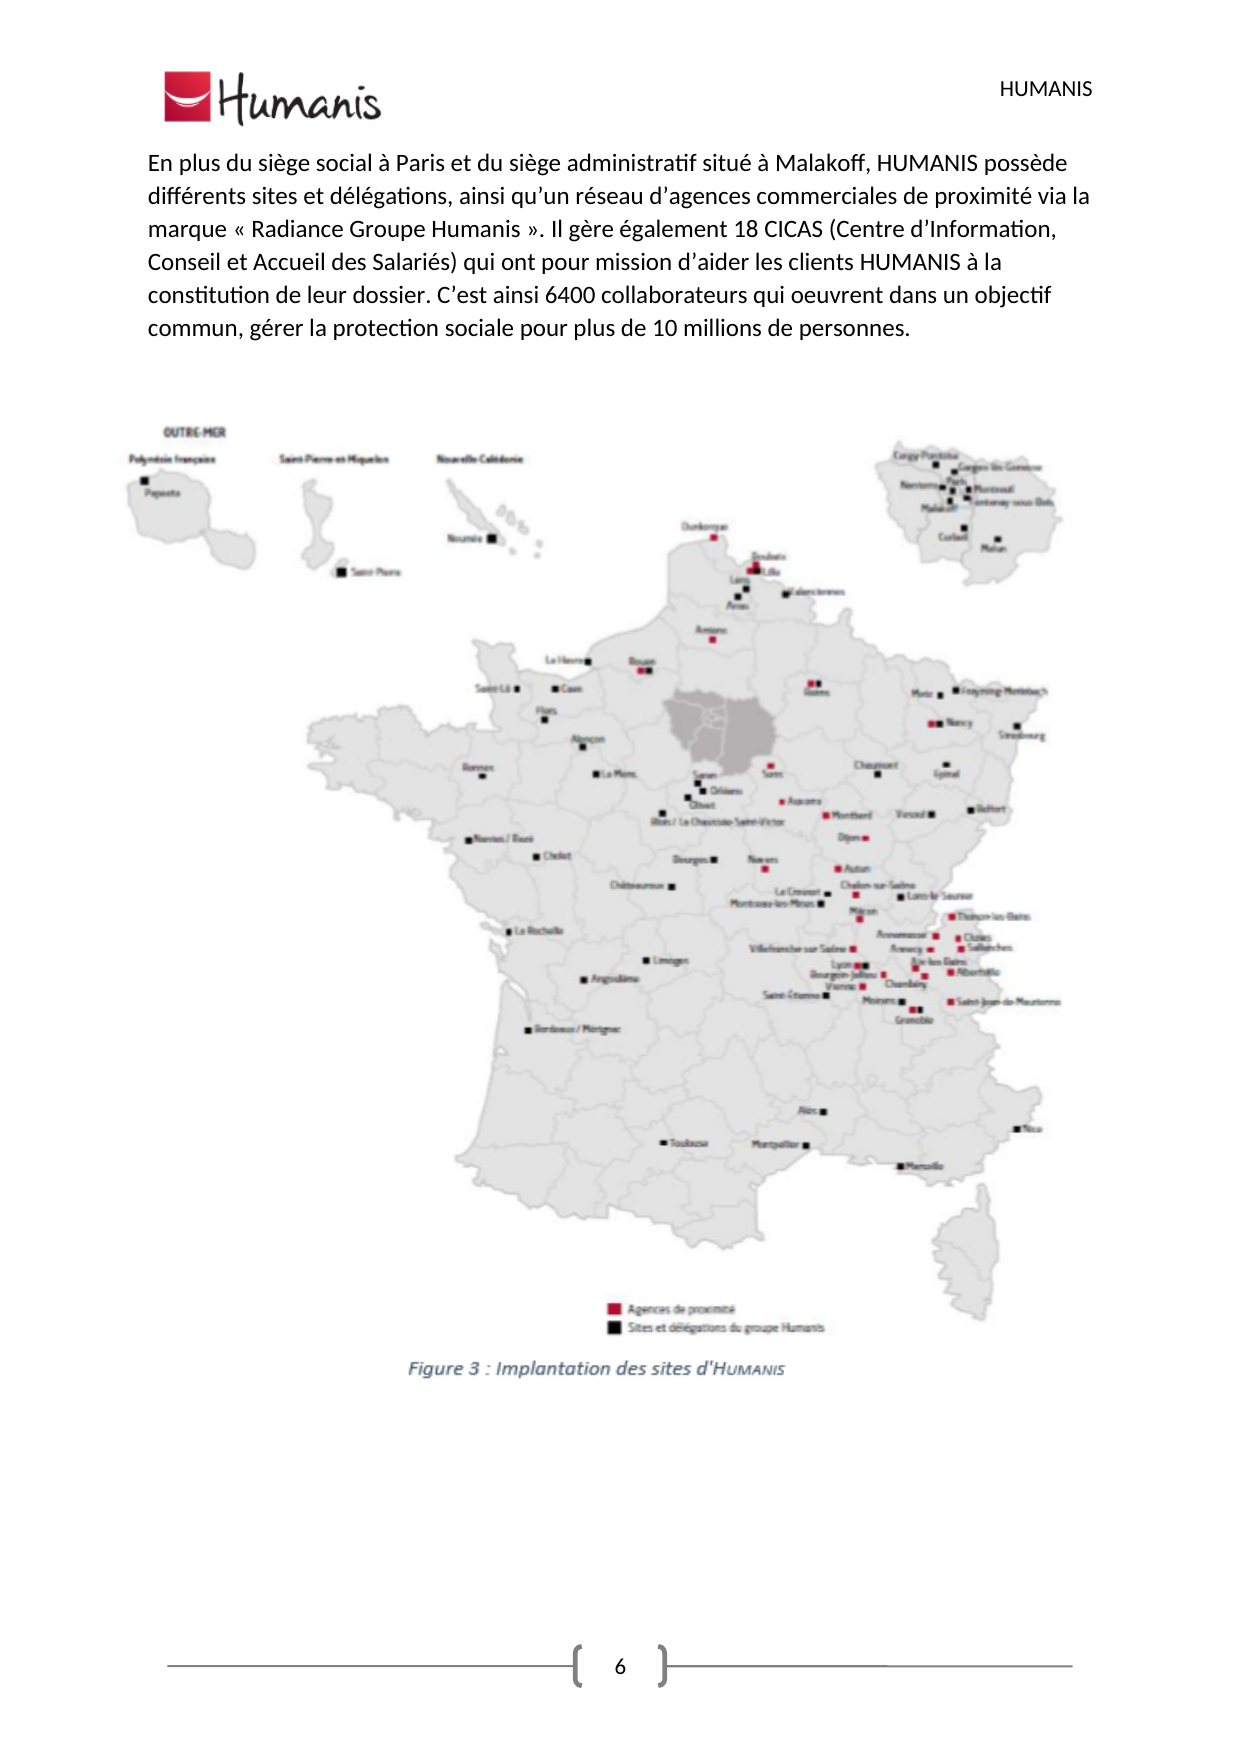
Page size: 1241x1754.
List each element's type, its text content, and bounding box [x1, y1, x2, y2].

text En plus du siège social à Paris et du siège administratif situé à Malakoff, HUMANIS possède différents sites et délégations, ainsi qu’un réseau d’agences commerciales de proximité via la marque « Radiance Groupe Humanis ». Il gère également 18 CICAS (Centre d’Information, Conseil et Accueil des Salariés) qui ont pour mission d’aider les clients HUMANIS à la constitution de leur dossier. C’est ainsi 6400 collaborateurs qui oeuvrent dans un objectif commun, gérer la protection sociale pour plus de 10 millions de personnes. [148, 148, 1093, 343]
picture [103, 408, 1137, 1407]
picture [163, 71, 386, 130]
